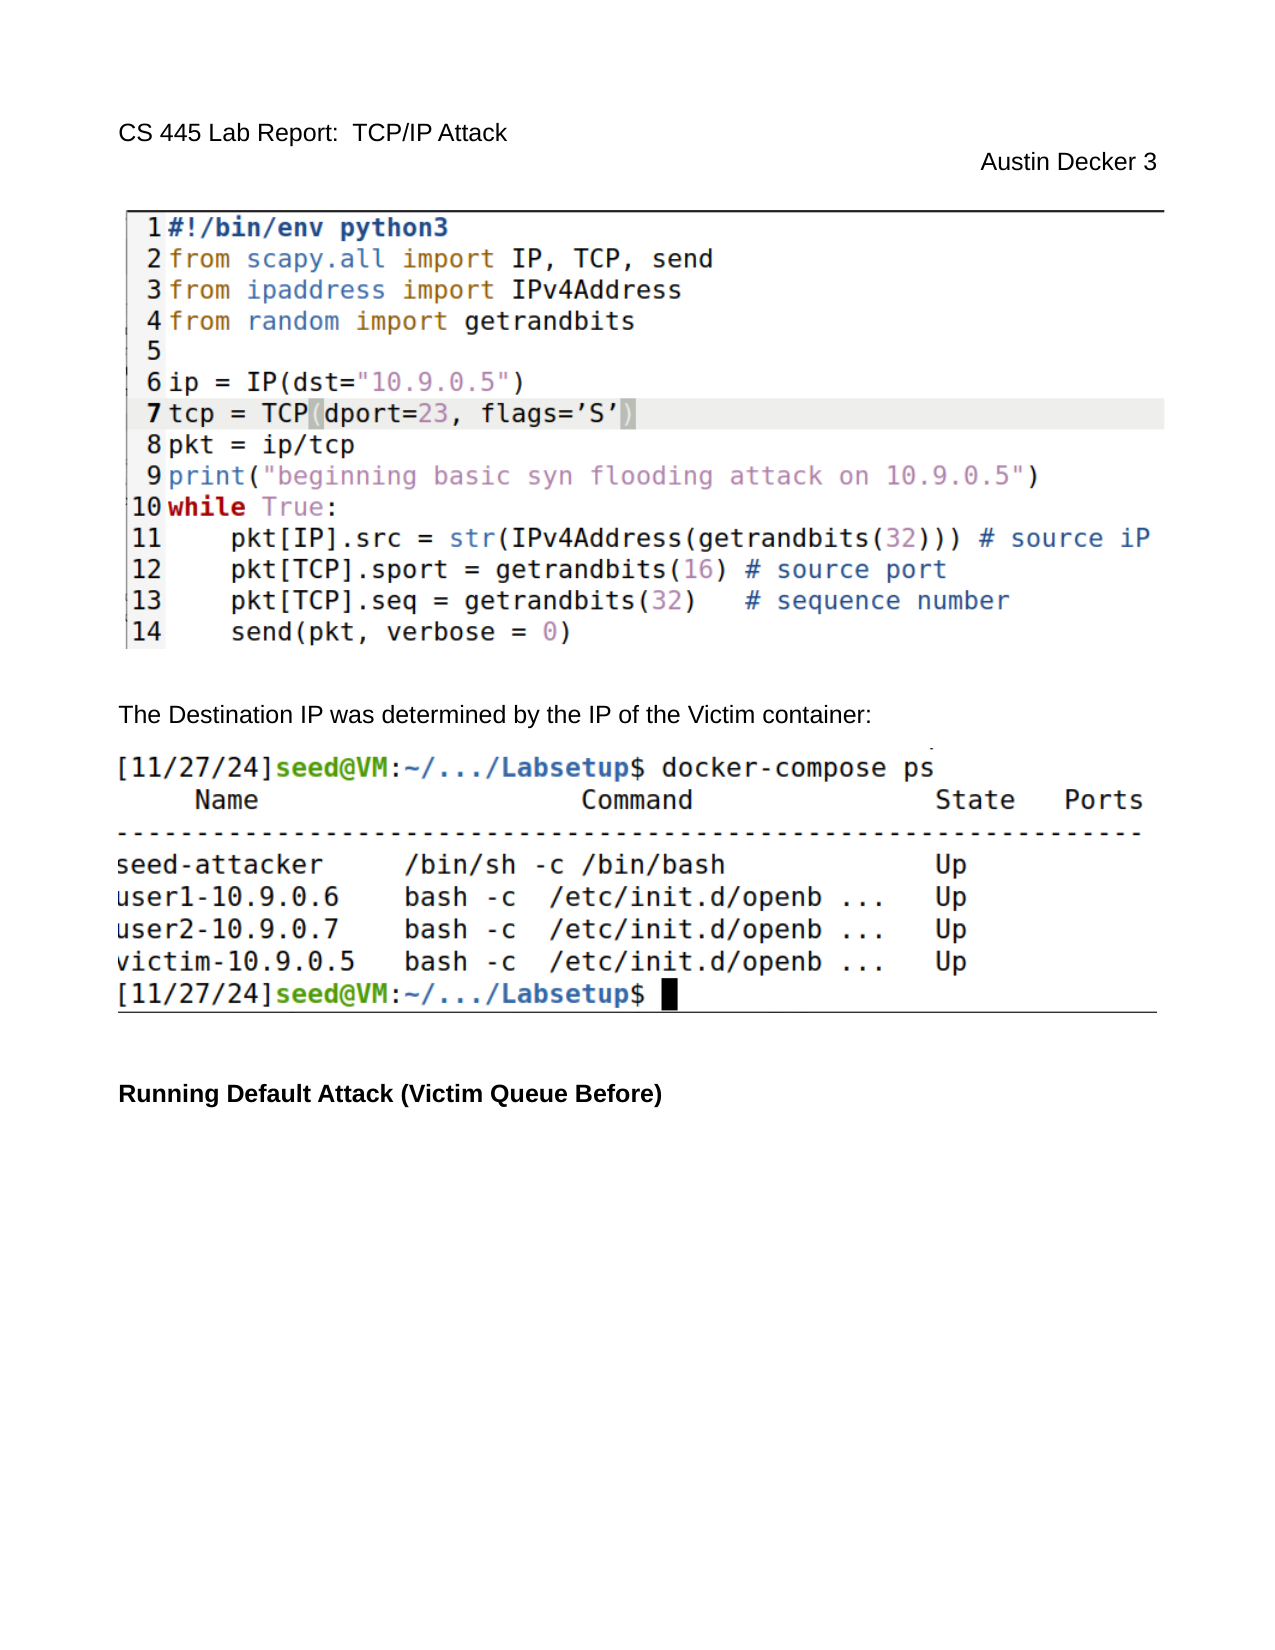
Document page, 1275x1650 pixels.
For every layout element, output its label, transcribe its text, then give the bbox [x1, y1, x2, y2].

picture [125, 210, 1165, 649]
text The Destination IP was determined by the IP of the Victim container: [118, 700, 1157, 729]
picture [118, 748, 1157, 1013]
text Running Default Attack (Victim Queue Before) [118, 1079, 1157, 1108]
